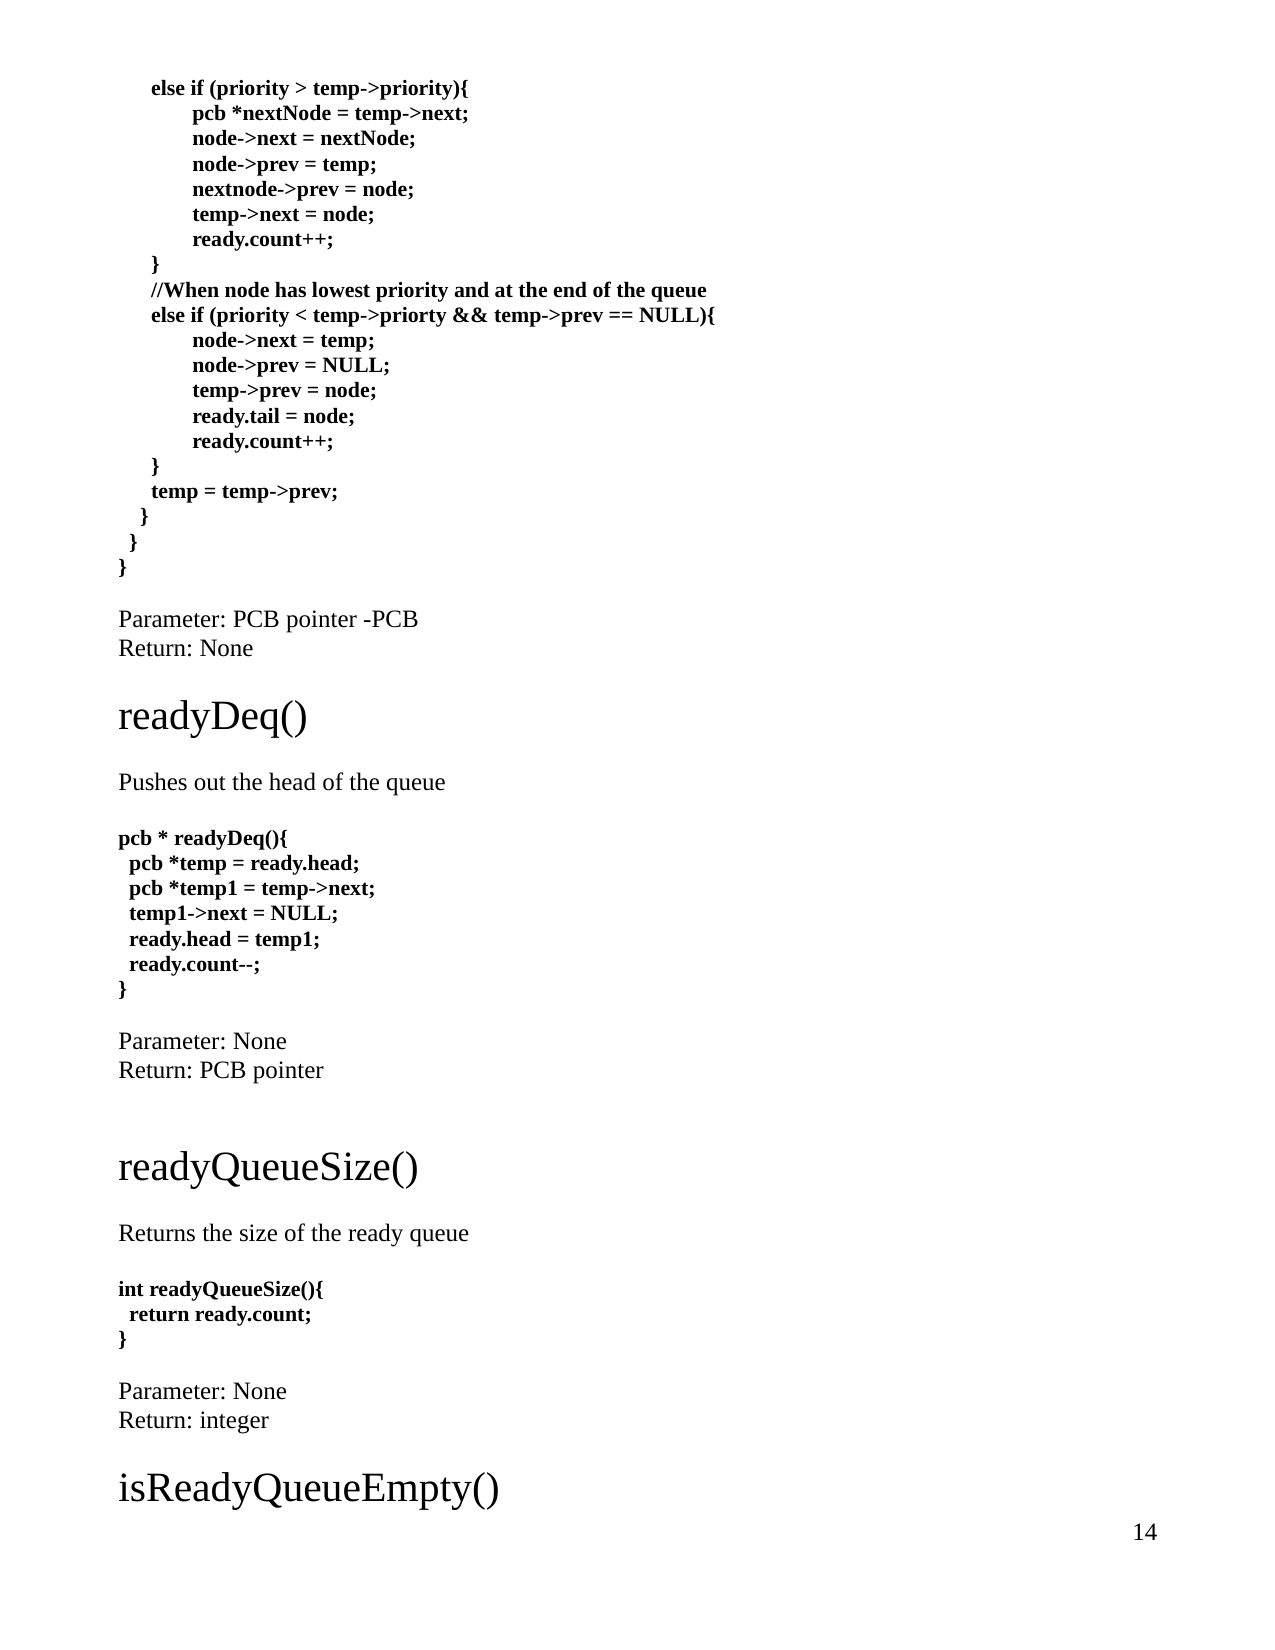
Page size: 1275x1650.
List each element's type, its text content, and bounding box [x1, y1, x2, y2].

text } [118, 453, 1157, 478]
text Parameter: None [118, 1376, 1157, 1405]
text Parameter: PCB pointer -PCB [118, 604, 1157, 633]
text node->prev = temp; [118, 151, 1157, 176]
text } [118, 976, 1157, 1001]
text } [118, 251, 1157, 277]
text temp->next = node; [118, 201, 1157, 226]
text } [118, 503, 1157, 529]
text ready.count++; [118, 226, 1157, 251]
text else if (priority > temp->priority){ [118, 75, 1157, 100]
text node->prev = NULL; [118, 352, 1157, 377]
text readyQueueSize() [118, 1141, 1157, 1189]
text } [118, 554, 1157, 579]
text Return: PCB pointer [118, 1055, 1157, 1084]
text node->next = temp; [118, 327, 1157, 352]
text Returns the size of the ready queue [118, 1218, 1157, 1247]
text int readyQueueSize(){ [118, 1276, 1157, 1301]
text pcb *nextNode = temp->next; [118, 100, 1157, 125]
text ready.count++; [118, 428, 1157, 453]
text } [118, 1326, 1157, 1351]
text ready.tail = node; [118, 403, 1157, 428]
text pcb *temp = ready.head; [118, 850, 1157, 875]
text readyDeq() [118, 691, 1157, 738]
text ready.count--; [118, 951, 1157, 976]
text temp1->next = NULL; [118, 900, 1157, 926]
text Pushes out the head of the queue [118, 767, 1157, 796]
text temp->prev = node; [118, 377, 1157, 403]
text nextnode->prev = node; [118, 176, 1157, 201]
text } [118, 529, 1157, 554]
text else if (priority < temp->priorty && temp->prev == NULL){ [118, 302, 1157, 327]
text //When node has lowest priority and at the end of the queue [118, 277, 1157, 302]
text pcb *temp1 = temp->next; [118, 875, 1157, 900]
text pcb * readyDeq(){ [118, 825, 1157, 850]
text return ready.count; [118, 1301, 1157, 1326]
text isReadyQueueEmpty() [118, 1463, 1157, 1511]
text temp = temp->prev; [118, 478, 1157, 503]
text Return: None [118, 633, 1157, 662]
text Return: integer [118, 1405, 1157, 1434]
text Parameter: None [118, 1026, 1157, 1055]
text node->next = nextNode; [118, 125, 1157, 151]
text ready.head = temp1; [118, 926, 1157, 951]
